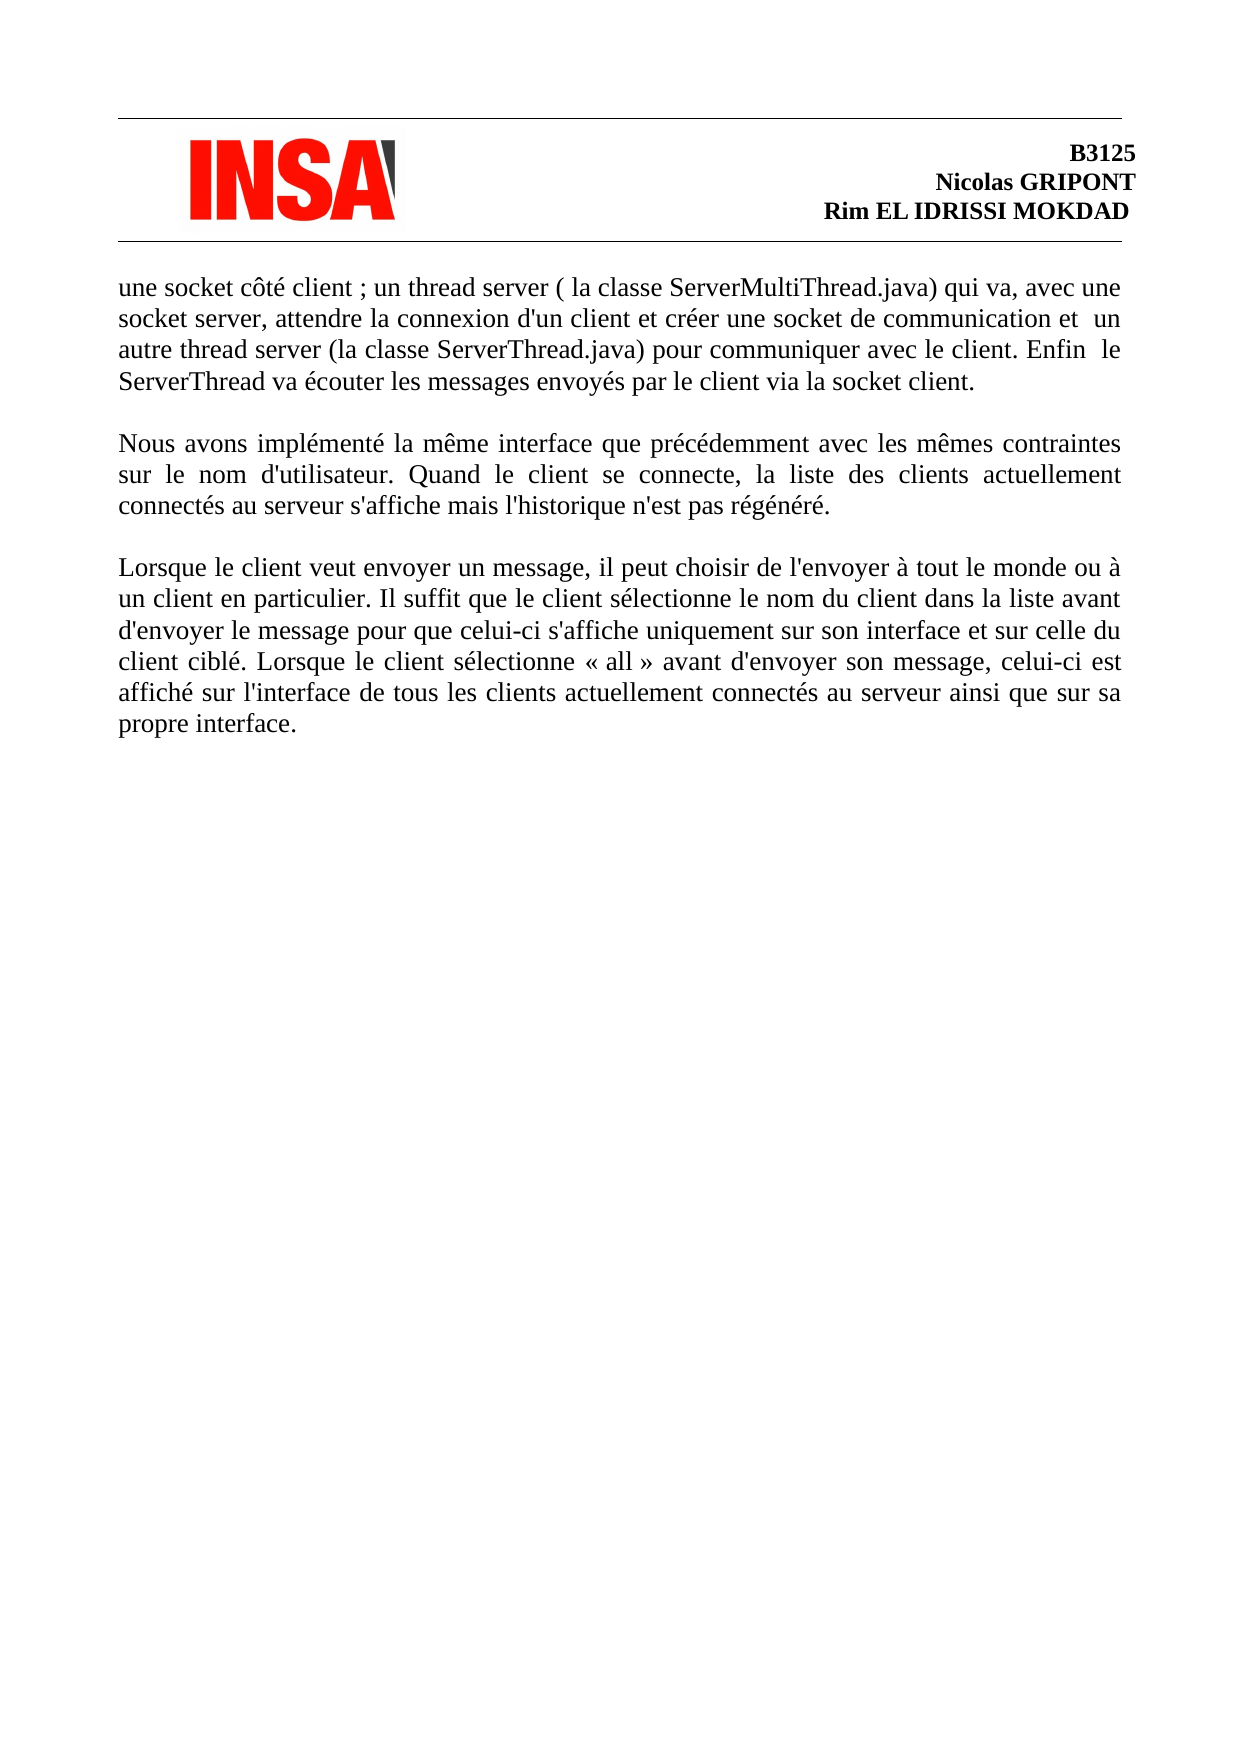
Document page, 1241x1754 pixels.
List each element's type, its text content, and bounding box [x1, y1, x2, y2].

picture [177, 126, 407, 233]
text Lorsque le client veut envoyer un message, il peut choisir de l'envoyer à tout le monde ou à un client en particulier. Il suffit que le client sélectionne le nom du client dans la liste avant d'envoyer le message pour que celui-ci s'affiche uniquement sur son interface et sur celle du client ciblé. Lorsque le client sélectionne « all » avant d'envoyer son message, celui-ci est affiché sur l'interface de tous les clients actuellement connectés au serveur ainsi que sur sa propre interface. [118, 551, 1122, 738]
text une socket côté client ; un thread server ( la classe ServerMultiThread.java) qui va, avec une socket server, attendre la connexion d'un client et créer une socket de communication et un autre thread server (la classe ServerThread.java) pour communiquer avec le client. Enfin le ServerThread va écouter les messages envoyés par le client via la socket client. [118, 271, 1122, 396]
text Nous avons implémenté la même interface que précédemment avec les mêmes contraintes sur le nom d'utilisateur. Quand le client se connecte, la liste des clients actuellement connectés au serveur s'affiche mais l'historique n'est pas régénéré. [118, 427, 1122, 520]
